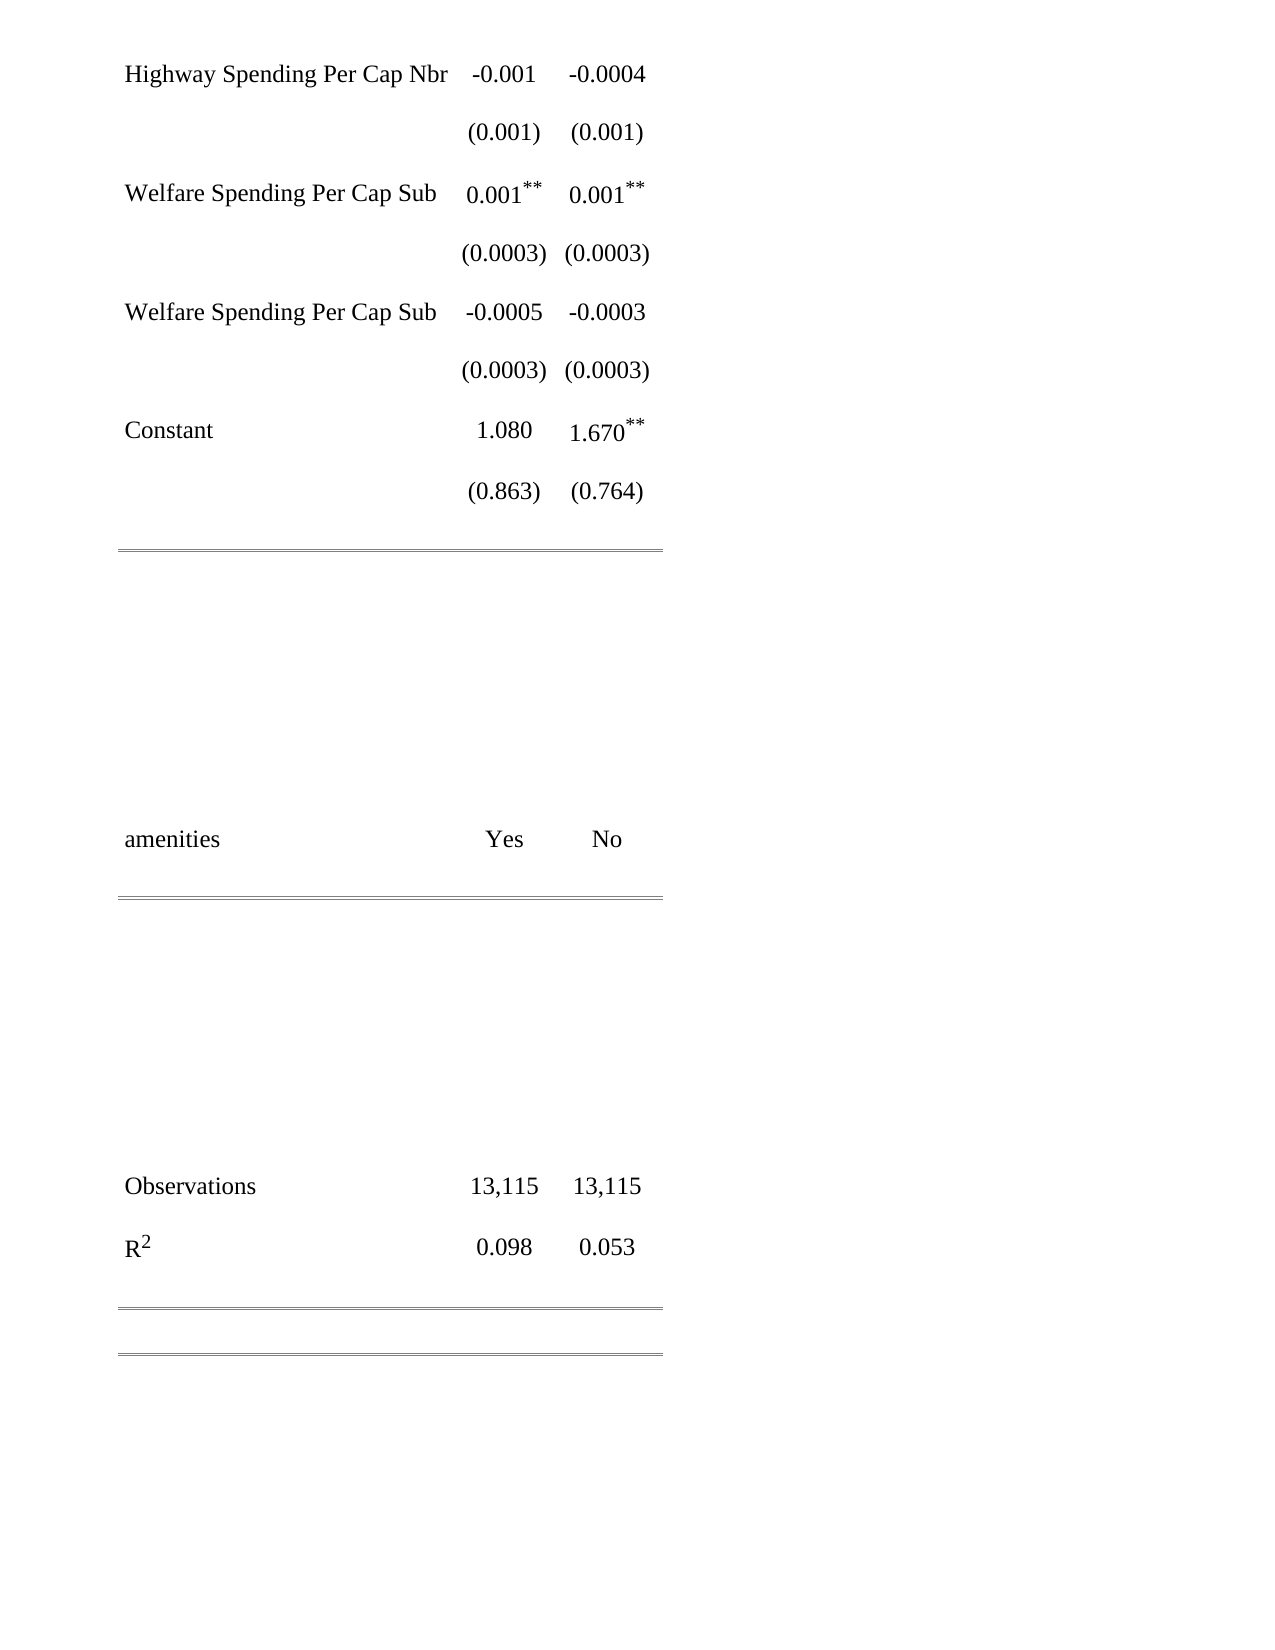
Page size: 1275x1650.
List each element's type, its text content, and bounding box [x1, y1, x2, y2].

table_cell [458, 535, 557, 549]
table_cell [458, 1079, 663, 1113]
table_cell [118, 355, 458, 413]
table_cell [118, 928, 458, 986]
table_cell -0.0005 [458, 297, 557, 355]
table_cell 13,115 [557, 1171, 663, 1230]
table_cell Constant [118, 413, 458, 476]
table_cell Observations [118, 1171, 458, 1230]
table_cell [557, 882, 663, 896]
table_cell Yes [458, 824, 557, 882]
table_cell [557, 552, 663, 581]
table_cell 0.053 [557, 1230, 663, 1293]
table_cell [118, 1356, 458, 1385]
table_cell [118, 1536, 458, 1570]
table_cell [118, 1045, 663, 1079]
table_cell 0.001** [557, 176, 663, 238]
table_cell [557, 535, 663, 549]
table_cell [458, 1113, 663, 1171]
table_cell (0.001) [557, 117, 663, 176]
table_cell [458, 1310, 557, 1339]
table_cell Highway Spending Per Cap Nbr [118, 59, 458, 117]
table_cell [118, 552, 458, 581]
table_cell [458, 731, 663, 766]
table_cell [118, 1339, 458, 1353]
table_cell [118, 639, 458, 697]
table_cell [458, 986, 663, 1045]
table_cell [458, 1443, 663, 1501]
table_cell [458, 1356, 557, 1385]
table_cell [118, 581, 458, 639]
table_cell 0.098 [458, 1230, 557, 1293]
table_cell [458, 766, 663, 824]
table_cell [458, 1339, 557, 1353]
table_cell [118, 986, 458, 1045]
table_cell [118, 239, 458, 297]
table_cell [118, 1443, 458, 1501]
table_cell [458, 1293, 557, 1307]
table_cell (0.863) [458, 476, 557, 534]
table_cell 1.670** [557, 413, 663, 476]
table_cell [557, 900, 663, 928]
table_cell [118, 1293, 458, 1307]
table_cell amenities [118, 824, 458, 882]
table_cell -0.0004 [557, 59, 663, 117]
table_cell [118, 1079, 458, 1113]
table_cell [118, 1385, 458, 1443]
table_cell [118, 535, 458, 549]
table_cell 0.001** [458, 176, 557, 238]
table_cell [458, 1385, 663, 1443]
table_cell [118, 731, 458, 766]
table_cell No [557, 824, 663, 882]
table_cell [458, 928, 663, 986]
table_cell [118, 900, 458, 928]
table_cell [118, 117, 458, 176]
table_cell [118, 882, 458, 896]
table_cell [458, 1536, 663, 1570]
table_cell [118, 766, 458, 824]
table_cell [458, 581, 663, 639]
table_cell [557, 1356, 663, 1385]
table_cell (0.764) [557, 476, 663, 534]
table_cell [458, 882, 557, 896]
table_cell [118, 1113, 458, 1171]
table_cell -0.001 [458, 59, 557, 117]
table_cell R2 [118, 1230, 458, 1293]
table_cell [118, 476, 458, 534]
table_cell -0.0003 [557, 297, 663, 355]
table_cell [557, 1310, 663, 1339]
table_cell [118, 697, 663, 731]
table_cell [557, 1293, 663, 1307]
table_cell [458, 639, 663, 697]
table_cell Welfare Spending Per Cap Sub [118, 176, 458, 238]
table_cell (0.0003) [557, 355, 663, 413]
table_cell (0.0003) [458, 355, 557, 413]
table_cell [118, 1501, 663, 1536]
table_cell [118, 1310, 458, 1339]
table_cell Welfare Spending Per Cap Sub [118, 297, 458, 355]
table_cell (0.001) [458, 117, 557, 176]
table_cell [458, 900, 557, 928]
table_cell [557, 1339, 663, 1353]
table_cell (0.0003) [557, 239, 663, 297]
table_cell [458, 552, 557, 581]
table_cell 1.080 [458, 413, 557, 476]
table_cell (0.0003) [458, 239, 557, 297]
table_cell 13,115 [458, 1171, 557, 1230]
